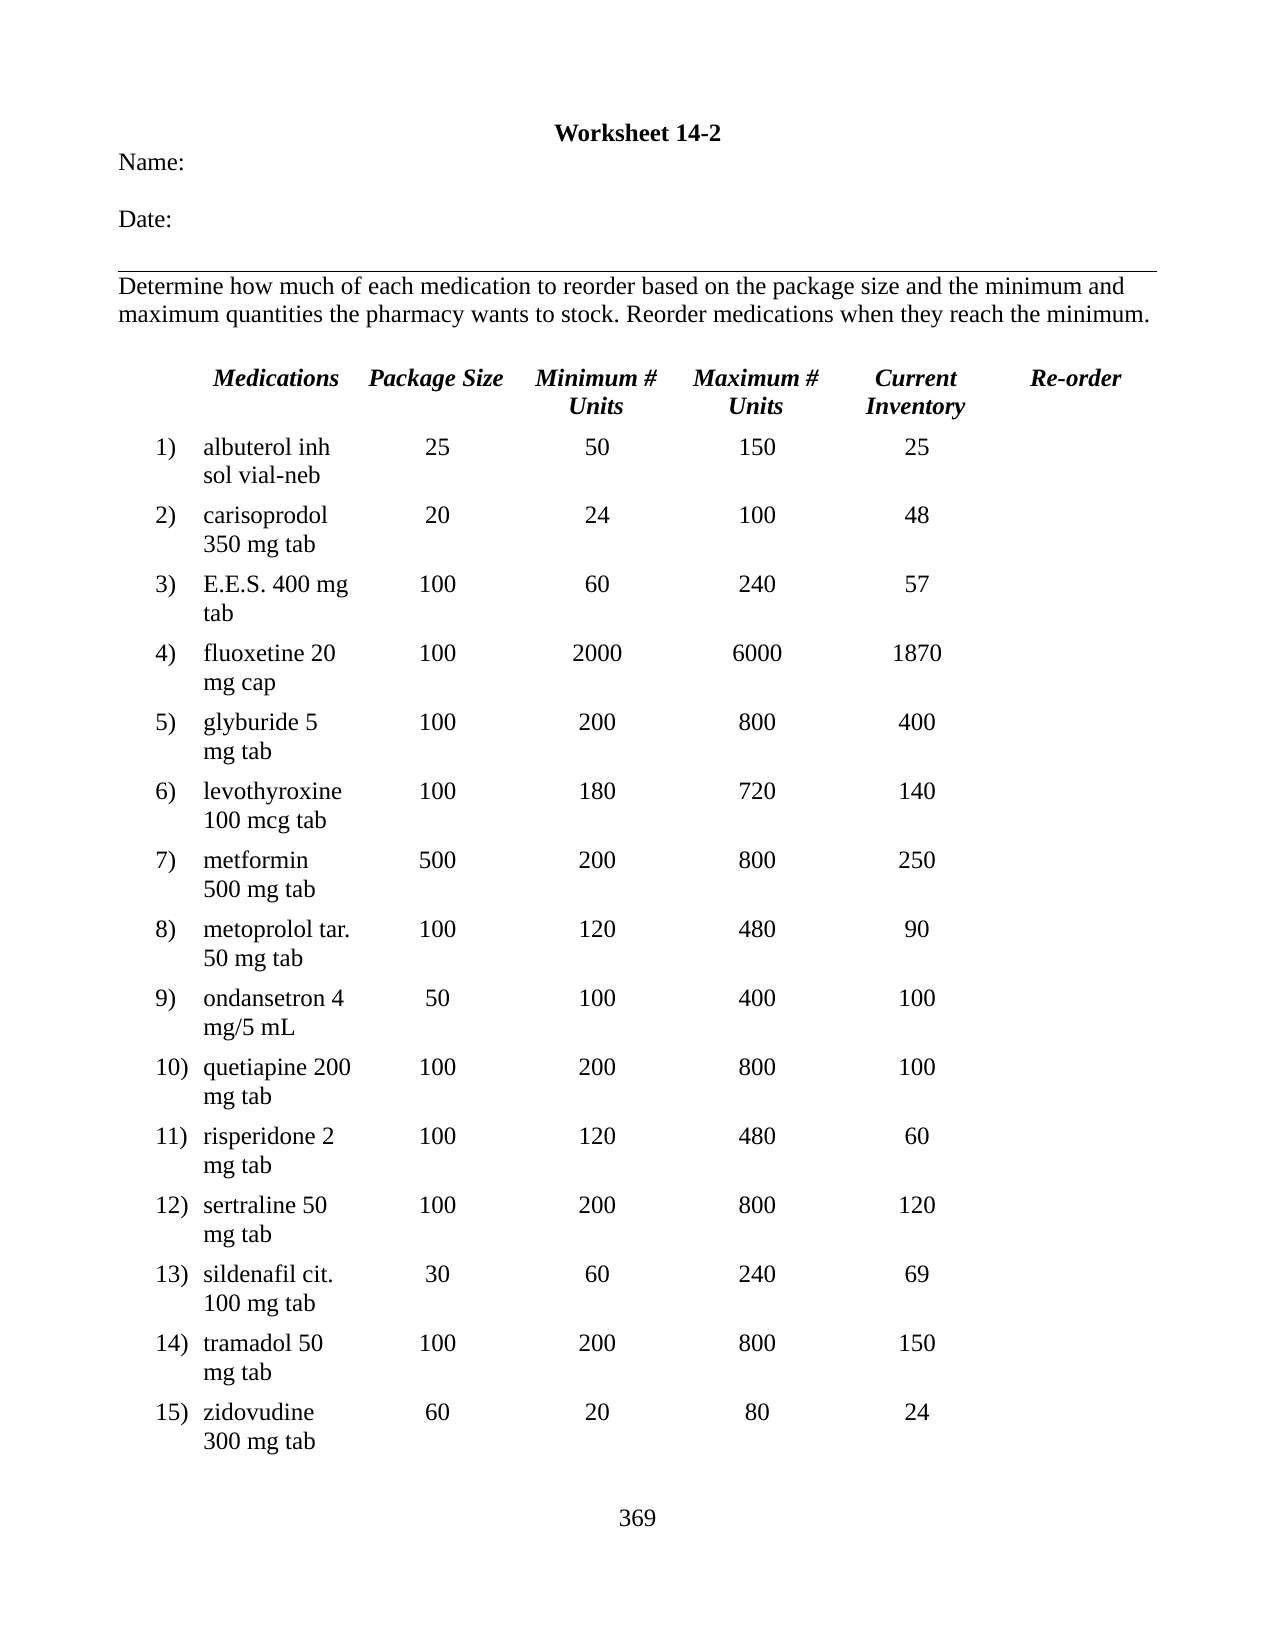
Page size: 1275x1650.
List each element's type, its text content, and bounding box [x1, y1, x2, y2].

table_cell ondansetron 4 mg/5 mL [197, 978, 357, 1047]
table_cell 50 [517, 426, 677, 495]
table_header Current Inventory [837, 357, 997, 426]
table_cell 720 [677, 771, 837, 840]
table_cell fluoxetine 20 mg cap [197, 633, 357, 702]
table_cell 14) [118, 1323, 197, 1391]
table_header [118, 357, 197, 426]
table_cell 400 [677, 978, 837, 1047]
table_cell [997, 426, 1157, 495]
table_cell 100 [357, 1323, 517, 1391]
table_cell quetiapine 200 mg tab [197, 1047, 357, 1116]
table_cell albuterol inh sol vial-neb [197, 426, 357, 495]
table_cell 4) [118, 633, 197, 702]
table_cell [997, 840, 1157, 909]
table_cell 2) [118, 495, 197, 564]
table_cell 12) [118, 1185, 197, 1253]
table_cell [997, 564, 1157, 633]
table_cell 60 [517, 564, 677, 633]
table_cell 150 [677, 426, 837, 495]
table_cell 24 [837, 1391, 997, 1460]
table_cell 100 [517, 978, 677, 1047]
table_cell 24 [517, 495, 677, 564]
table_cell 60 [517, 1254, 677, 1322]
table_header Minimum # Units [517, 357, 677, 426]
table_cell [997, 978, 1157, 1047]
table_cell [997, 495, 1157, 564]
table_cell tramadol 50 mg tab [197, 1323, 357, 1391]
table_cell 480 [677, 1116, 837, 1184]
table_cell [997, 1323, 1157, 1391]
table_cell [997, 909, 1157, 978]
table_cell 9) [118, 978, 197, 1047]
table_cell 10) [118, 1047, 197, 1116]
table_cell [997, 1391, 1157, 1460]
table_cell 6) [118, 771, 197, 840]
table_cell 800 [677, 1323, 837, 1391]
table_cell metformin 500 mg tab [197, 840, 357, 909]
table_cell 100 [837, 1047, 997, 1116]
table_cell 50 [357, 978, 517, 1047]
table_cell 20 [357, 495, 517, 564]
table_cell 25 [837, 426, 997, 495]
table_cell zidovudine 300 mg tab [197, 1391, 357, 1460]
table_cell 800 [677, 1047, 837, 1116]
table_cell 20 [517, 1391, 677, 1460]
table_cell 100 [357, 564, 517, 633]
table_cell 140 [837, 771, 997, 840]
table_cell [997, 771, 1157, 840]
table_cell 30 [357, 1254, 517, 1322]
table_cell sertraline 50 mg tab [197, 1185, 357, 1253]
table_cell levothyroxine 100 mcg tab [197, 771, 357, 840]
table_cell [997, 1185, 1157, 1253]
table_cell 60 [837, 1116, 997, 1184]
table_cell 69 [837, 1254, 997, 1322]
table_cell 13) [118, 1254, 197, 1322]
table_cell 48 [837, 495, 997, 564]
table_cell 120 [517, 1116, 677, 1184]
table_cell 3) [118, 564, 197, 633]
table_cell 480 [677, 909, 837, 978]
table_header Re-order [997, 357, 1157, 426]
table_cell 100 [357, 633, 517, 702]
table_cell [997, 1254, 1157, 1322]
table_cell 800 [677, 1185, 837, 1253]
text Determine how much of each medication to reorder based on the package size and the minimum and maximum quantities the pharmacy wants to stock. Reorder medications when they reach the minimum. [118, 272, 1157, 328]
table_cell 7) [118, 840, 197, 909]
table_cell 6000 [677, 633, 837, 702]
table_cell 240 [677, 1254, 837, 1322]
table_cell 120 [517, 909, 677, 978]
table_cell 100 [357, 1047, 517, 1116]
text Date: [118, 204, 1157, 233]
table_cell 500 [357, 840, 517, 909]
table_cell 200 [517, 840, 677, 909]
table_cell 800 [677, 840, 837, 909]
table_cell 8) [118, 909, 197, 978]
table_header Medications [197, 357, 357, 426]
text Worksheet 14-2 [118, 118, 1157, 147]
table_cell 90 [837, 909, 997, 978]
table_cell 57 [837, 564, 997, 633]
table_cell 100 [677, 495, 837, 564]
table_cell [997, 1047, 1157, 1116]
table_cell 800 [677, 702, 837, 771]
table_cell glyburide 5 mg tab [197, 702, 357, 771]
table_cell 80 [677, 1391, 837, 1460]
table_cell 15) [118, 1391, 197, 1460]
table_cell 1) [118, 426, 197, 495]
table_cell 250 [837, 840, 997, 909]
table_cell 400 [837, 702, 997, 771]
table_header Package Size [357, 357, 517, 426]
table_cell 2000 [517, 633, 677, 702]
table_cell 100 [357, 1116, 517, 1184]
table_cell 100 [837, 978, 997, 1047]
table_cell 200 [517, 1323, 677, 1391]
table_cell 200 [517, 1047, 677, 1116]
table_cell 200 [517, 1185, 677, 1253]
table_header Maximum # Units [677, 357, 837, 426]
table_cell 200 [517, 702, 677, 771]
table_cell 1870 [837, 633, 997, 702]
table_cell metoprolol tar. 50 mg tab [197, 909, 357, 978]
table_cell [997, 1116, 1157, 1184]
table_cell 11) [118, 1116, 197, 1184]
table_cell risperidone 2 mg tab [197, 1116, 357, 1184]
table_cell 100 [357, 771, 517, 840]
table_cell 25 [357, 426, 517, 495]
table_cell 240 [677, 564, 837, 633]
table_cell 5) [118, 702, 197, 771]
table_cell E.E.S. 400 mg tab [197, 564, 357, 633]
table_cell carisoprodol 350 mg tab [197, 495, 357, 564]
text Name: [118, 147, 1157, 176]
table_cell 60 [357, 1391, 517, 1460]
table_cell sildenafil cit. 100 mg tab [197, 1254, 357, 1322]
table_cell 100 [357, 909, 517, 978]
table_cell 120 [837, 1185, 997, 1253]
table_cell 150 [837, 1323, 997, 1391]
table_cell [997, 702, 1157, 771]
table_cell 180 [517, 771, 677, 840]
table_cell 100 [357, 702, 517, 771]
table_cell 100 [357, 1185, 517, 1253]
table_cell [997, 633, 1157, 702]
